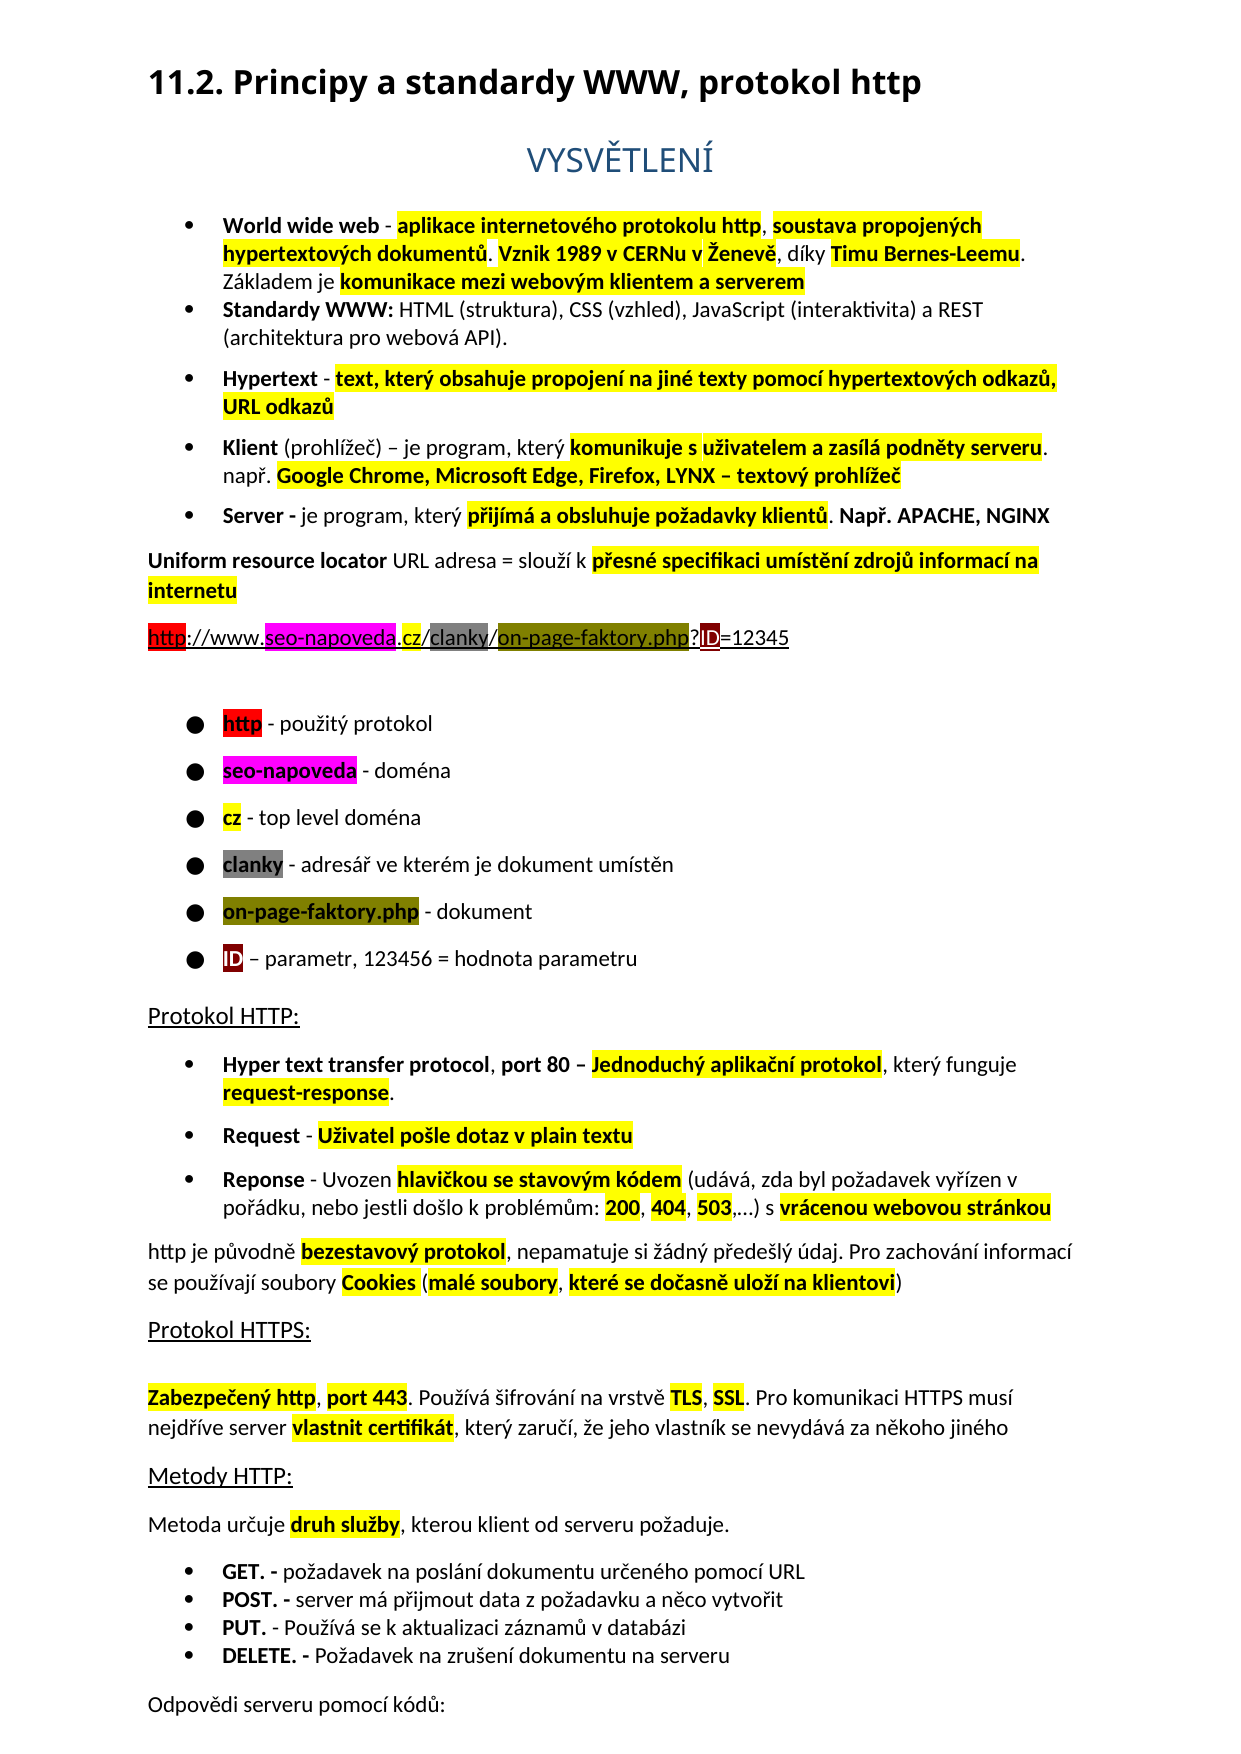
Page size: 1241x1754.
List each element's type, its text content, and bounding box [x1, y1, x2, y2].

list Hypertext - text, který obsahuje propojení na jiné texty pomocí hypertextových odkazů, URL odkazů [185, 364, 1093, 420]
list Standardy WWW: HTML (struktura), CSS (vzhled), JavaScript (interaktivita) a REST (architektura pro webová API). [185, 295, 1093, 351]
list Hyper text transfer protocol, port 80 – Jednoduchý aplikační protokol, který funguje request-response. [185, 1050, 1093, 1106]
subtitle 11.2. Principy a standardy WWW, protokol http [148, 59, 1093, 104]
text Zabezpečený http, port 443. Používá šifrování na vrstvě TLS, SSL. Pro komunikaci HTTPS musí nejdříve server vlastnit certifikát, který zaručí, že jeho vlastník se nevydává za někoho jiného [148, 1383, 1093, 1442]
text http je původně bezestavový protokol, nepamatuje si žádný předešlý údaj. Pro zachování informací se používají soubory Cookies (malé soubory, které se dočasně uloží na klientovi) [148, 1237, 1093, 1296]
list on-page-faktory.php - dokument [185, 886, 1093, 933]
list Server - je program, který přijímá a obsluhuje požadavky klientů. Např. APACHE, NGINX [185, 501, 1093, 529]
list World wide web - aplikace internetového protokolu http, soustava propojených hypertextových dokumentů. Vznik 1989 v CERNu v Ženevě, díky Timu Bernes-Leemu. Základem je komunikace mezi webovým klientem a serverem [185, 211, 1093, 295]
list Klient (prohlížeč) – je program, který komunikuje s uživatelem a zasílá podněty serveru. např. Google Chrome, Microsoft Edge, Firefox, LYNX – textový prohlížeč [185, 433, 1093, 489]
text Protokol HTTPS: [148, 1314, 1093, 1345]
text Metoda určuje druh služby, kterou klient od serveru požaduje. [148, 1510, 1093, 1538]
text http://www.seo-napoveda.cz/clanky/on-page-faktory.php?ID=12345 [148, 623, 1093, 651]
list GET. - požadavek na poslání dokumentu určeného pomocí URL [185, 1557, 1093, 1585]
list http - použitý protokol [185, 698, 1093, 745]
list DELETE. - Požadavek na zrušení dokumentu na serveru [185, 1641, 1093, 1669]
list POST. - server má přijmout data z požadavku a něco vytvořit [185, 1585, 1093, 1613]
text Metody HTTP: [148, 1460, 1093, 1491]
text Protokol HTTP: [148, 1000, 1093, 1031]
list seo-napoveda - doména [185, 745, 1093, 792]
subtitle vysvětlení [148, 137, 1093, 183]
list clanky - adresář ve kterém je dokument umístěn [185, 839, 1093, 886]
text Uniform resource locator URL adresa = slouží k přesné specifikaci umístění zdrojů informací na internetu [148, 546, 1093, 604]
text Odpovědi serveru pomocí kódů: [148, 1690, 1093, 1718]
list Request - Uživatel pošle dotaz v plain textu [185, 1121, 1093, 1149]
list PUT. - Používá se k aktualizaci záznamů v databázi [185, 1613, 1093, 1641]
list ID – parametr, 123456 = hodnota parametru [185, 933, 1093, 979]
list cz - top level doména [185, 792, 1093, 839]
list Reponse - Uvozen hlavičkou se stavovým kódem (udává, zda byl požadavek vyřízen v pořádku, nebo jestli došlo k problémům: 200, 404, 503,…) s vrácenou webovou stránkou [185, 1165, 1093, 1221]
